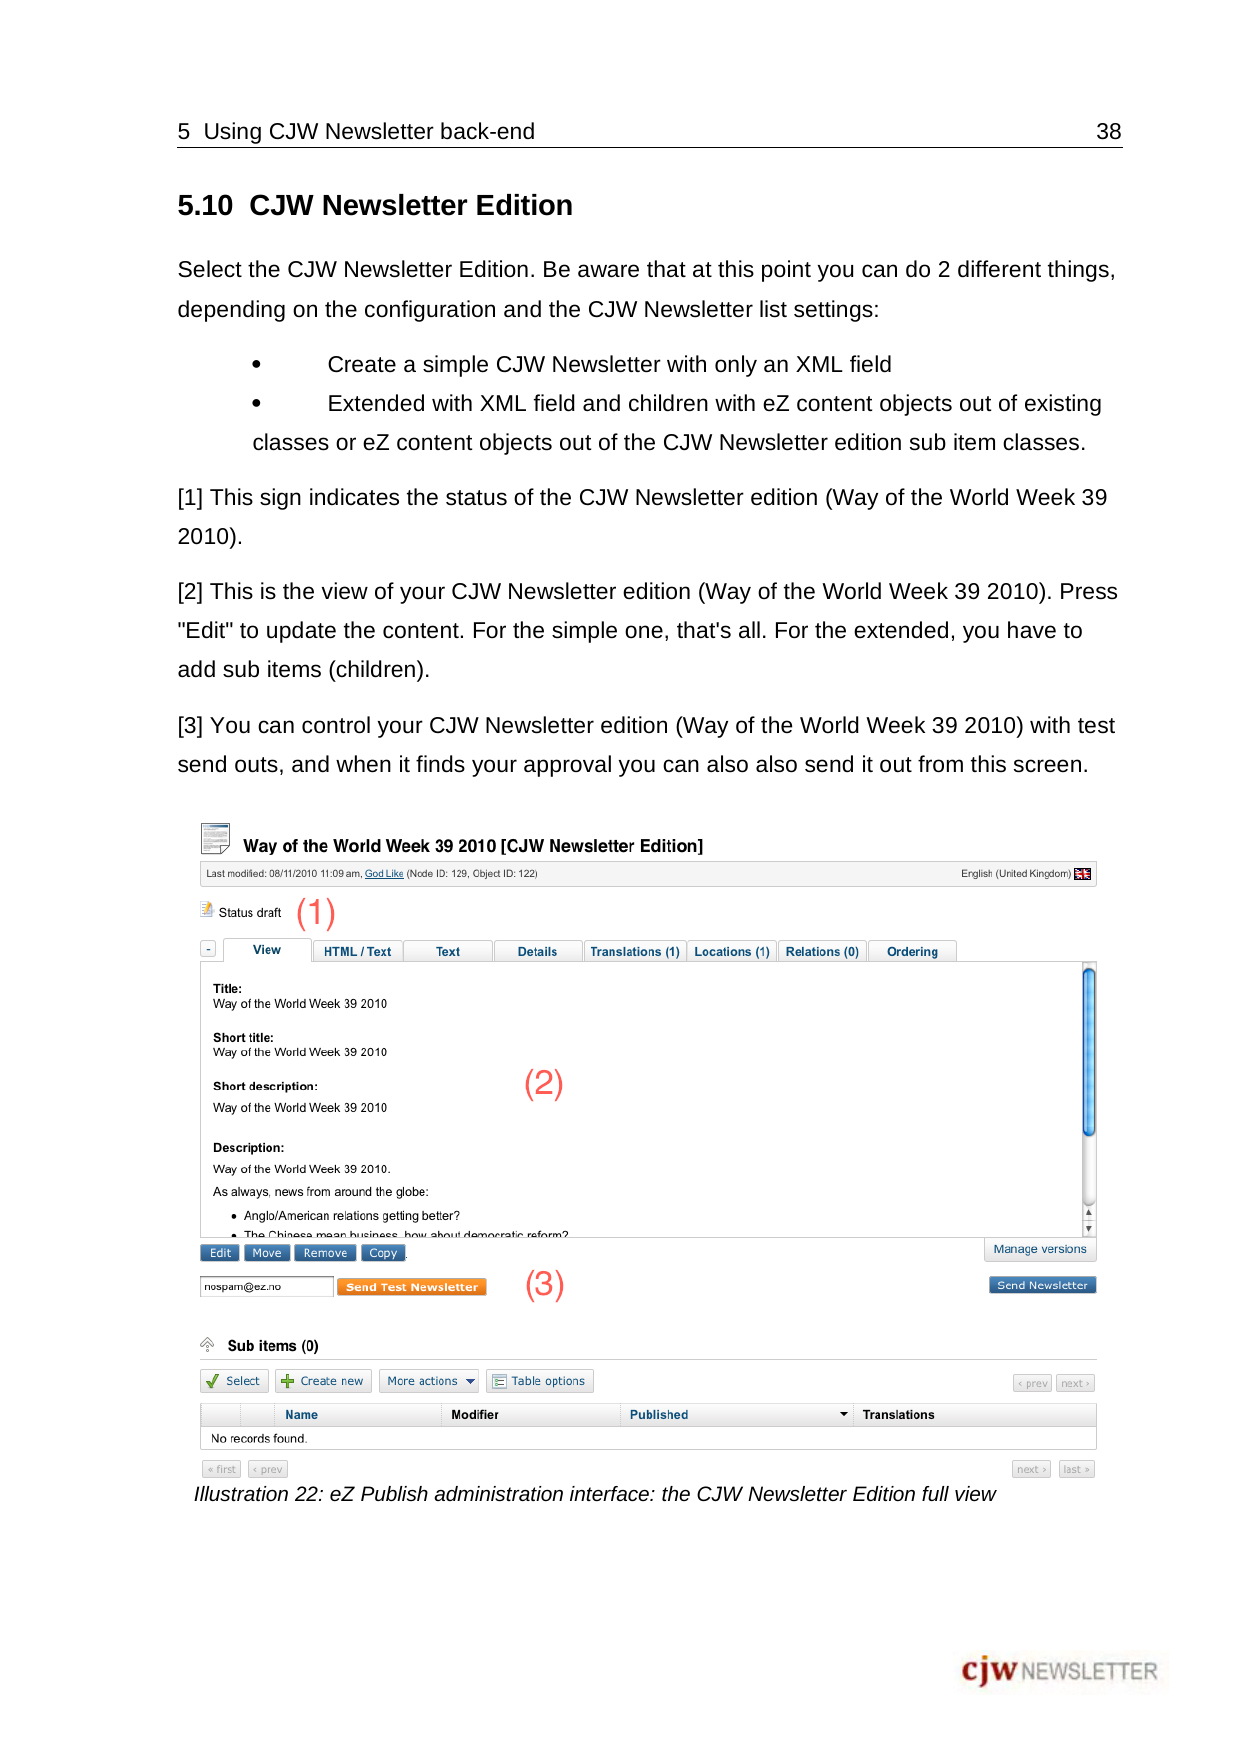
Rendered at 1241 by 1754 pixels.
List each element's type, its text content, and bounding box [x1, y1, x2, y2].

text [2] This is the view of your CJW Newsletter edition (Way of the World Week 39 2010). Press "Edit" to update the content. For the simple one, that's all. For the extended, you have to add sub items (children). [177, 579, 1122, 683]
list Create a simple CJW Newsletter with only an XML field [215, 351, 327, 377]
subtitle CJW Newsletter Edition [177, 189, 1122, 221]
list Create a simple CJW Newsletter with only an XML field [899, 351, 1122, 377]
picture [953, 1650, 1170, 1695]
text [1] This sign indicates the status of the CJW Newsletter edition (Way of the World Week 39 2010). [177, 484, 1122, 549]
text [3] You can control your CJW Newsletter edition (Way of the World Week 39 2010) with test send outs, and when it finds your approval you can also also send it out from this screen. [177, 712, 1122, 777]
text Illustration 22: eZ Publish administration interface: the CJW Newsletter Edition full view [194, 1482, 1106, 1506]
text Select the CJW Newsletter Edition. Be aware that at this point you can do 2 different things, depending on the configuration and the CJW Newsletter list settings: [177, 257, 1122, 322]
picture [193, 815, 1106, 1482]
list Extended with XML field and children with eZ content objects out of existing classes or eZ content objects out of the CJW Newsletter edition sub item classes. [215, 390, 1122, 455]
